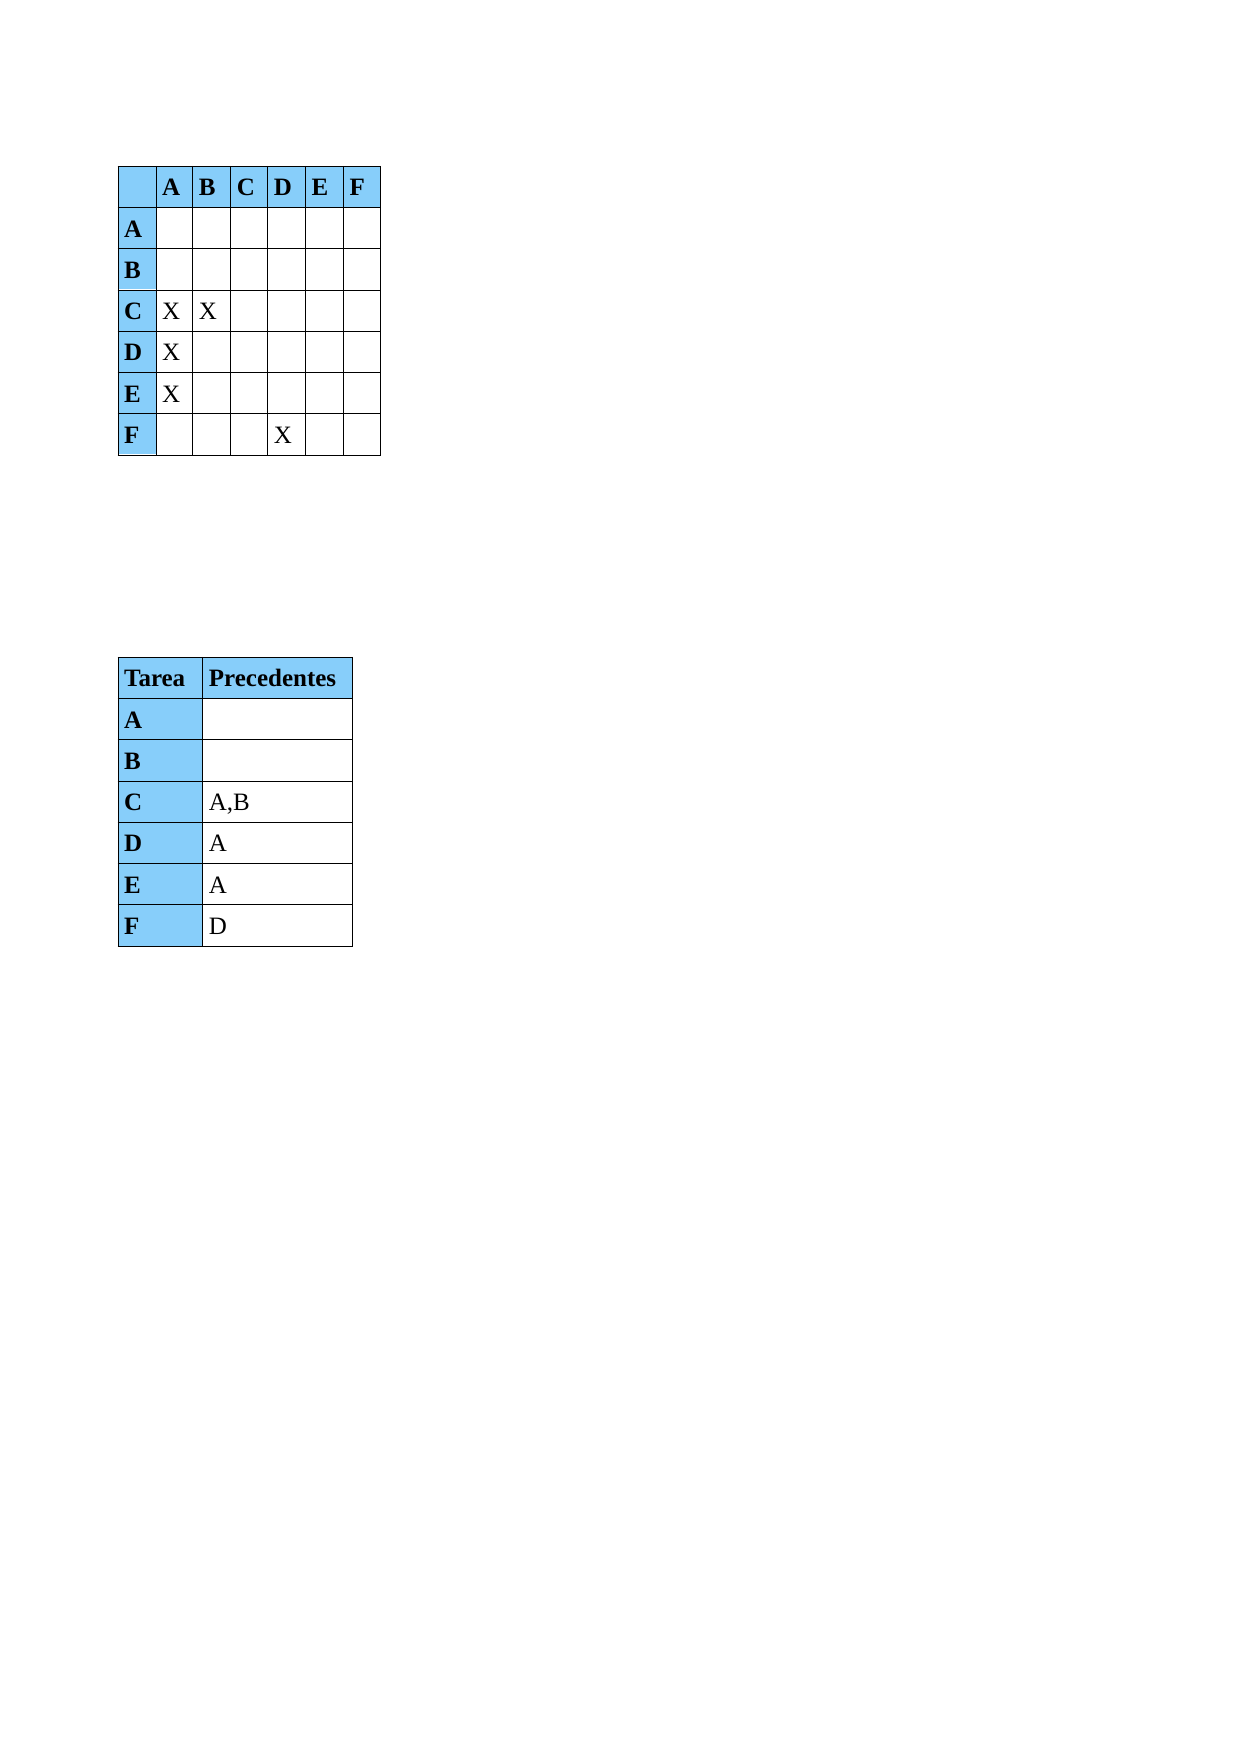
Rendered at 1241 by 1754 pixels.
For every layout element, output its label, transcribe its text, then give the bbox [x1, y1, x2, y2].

table_cell [268, 291, 305, 331]
table_cell [344, 332, 380, 372]
table_cell [157, 249, 192, 289]
table_cell B [119, 249, 156, 289]
table_cell [268, 373, 305, 413]
table_cell [268, 332, 305, 372]
table_cell [268, 208, 305, 248]
table_cell C [119, 782, 202, 822]
table_cell [203, 740, 352, 781]
table_cell [193, 332, 230, 372]
table_cell [231, 249, 267, 289]
table_cell [306, 373, 343, 413]
table_cell [231, 332, 267, 372]
table_cell [344, 373, 380, 413]
table_cell B [119, 740, 202, 781]
table_cell [193, 249, 230, 289]
table_cell F [119, 414, 156, 454]
table_cell X [193, 291, 230, 331]
table_cell [193, 373, 230, 413]
table_header E [306, 167, 343, 207]
table_cell [231, 208, 267, 248]
table_header D [268, 167, 305, 207]
table_cell C [119, 291, 156, 331]
table_cell A [203, 864, 352, 904]
table_header F [344, 167, 380, 207]
table_cell [344, 414, 380, 454]
table_cell A [203, 823, 352, 863]
table_cell [203, 699, 352, 739]
table_cell A [119, 208, 156, 248]
table_cell [193, 208, 230, 248]
table_cell [306, 249, 343, 289]
table_cell D [203, 905, 352, 946]
table_cell [231, 373, 267, 413]
table_cell A,B [203, 782, 352, 822]
table_cell [306, 291, 343, 331]
table_cell [268, 249, 305, 289]
table_header Tarea [119, 658, 202, 698]
table_cell F [119, 905, 202, 946]
table_cell [344, 208, 380, 248]
table_cell D [119, 823, 202, 863]
table_header C [231, 167, 267, 207]
table_cell [306, 332, 343, 372]
table_cell D [119, 332, 156, 372]
table_cell [231, 291, 267, 331]
table_cell A [119, 699, 202, 739]
table_cell X [157, 373, 192, 413]
table_cell E [119, 373, 156, 413]
table_header A [157, 167, 192, 207]
table_cell [231, 414, 267, 454]
table_header Precedentes [203, 658, 352, 698]
table_cell E [119, 864, 202, 904]
table_cell X [268, 414, 305, 454]
table_cell [344, 249, 380, 289]
table_header [119, 167, 156, 207]
table_cell [193, 414, 230, 454]
table_cell [157, 414, 192, 454]
table_cell [344, 291, 380, 331]
table_cell [306, 208, 343, 248]
table_cell X [157, 291, 192, 331]
table_cell X [157, 332, 192, 372]
table_header B [193, 167, 230, 207]
table_cell [306, 414, 343, 454]
table_cell [157, 208, 192, 248]
